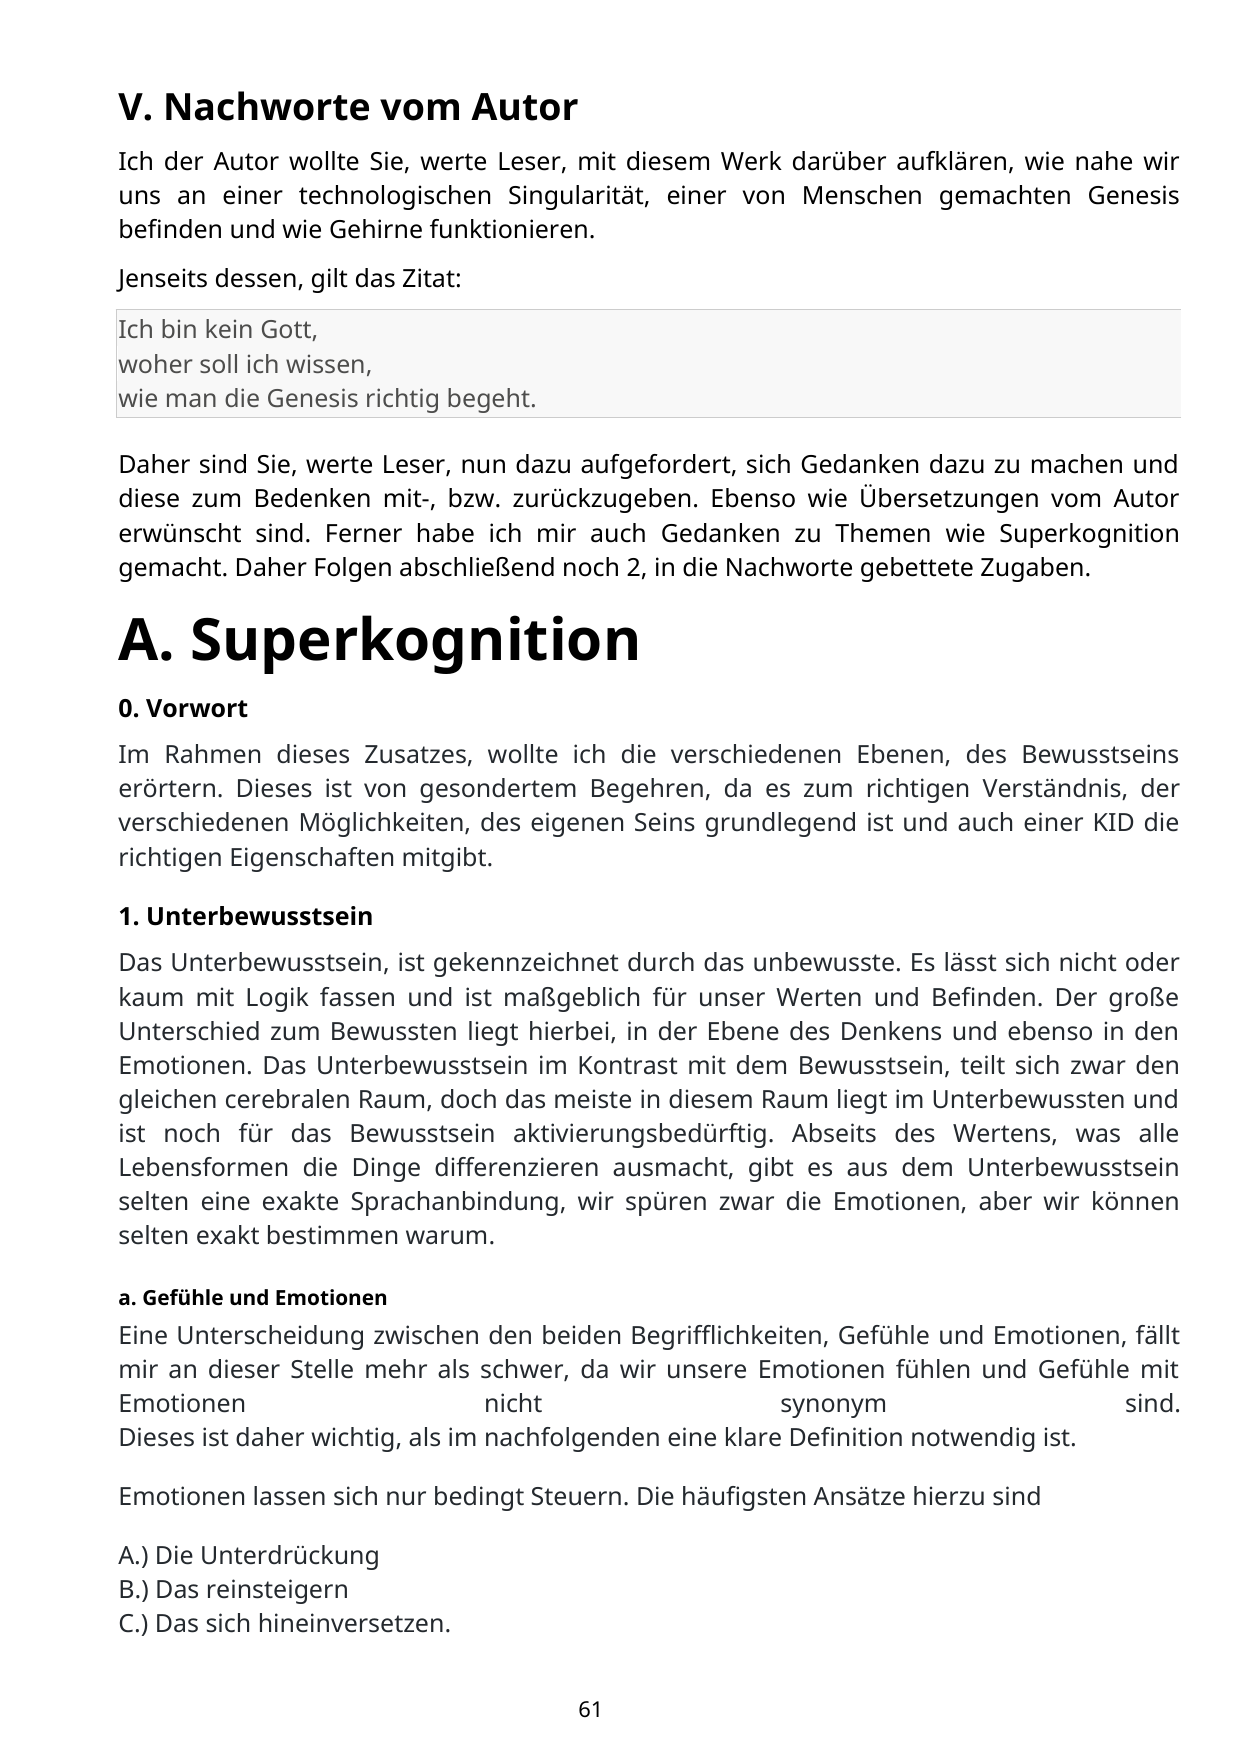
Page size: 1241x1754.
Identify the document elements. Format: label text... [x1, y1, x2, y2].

subtitle V. Nachworte vom Autor [118, 80, 1181, 131]
subtitle 0. Vorwort [118, 690, 1181, 724]
subtitle 1. Unterbewusstsein [118, 898, 1181, 933]
text Jenseits dessen, gilt das Zitat: [118, 260, 1181, 294]
subtitle A. Superkognition [118, 598, 1181, 678]
text Emotionen lassen sich nur bedingt Steuern. Die häufigsten Ansätze hierzu sind [118, 1478, 1181, 1513]
text woher soll ich wissen, [118, 346, 1181, 378]
text Ich der Autor wollte Sie, werte Leser, mit diesem Werk darüber aufklären, wie nahe wir uns an einer technologischen Singularität, einer von Menschen gemachten Genesis befinden und wie Gehirne funktionieren. [118, 143, 1181, 246]
text wie man die Genesis richtig begeht. [117, 378, 1181, 417]
text Ich bin kein Gott, [117, 310, 1181, 346]
text Das Unterbewusstsein, ist gekennzeichnet durch das unbewusste. Es lässt sich nicht oder kaum mit Logik fassen und ist maßgeblich für unser Werten und Befinden. Der große Unterschied zum Bewussten liegt hierbei, in der Ebene des Denkens und ebenso in den Emotionen. Das Unterbewusstsein im Kontrast mit dem Bewusstsein, teilt sich zwar den gleichen cerebralen Raum, doch das meiste in diesem Raum liegt im Unterbewussten und ist noch für das Bewusstsein aktivierungsbedürftig. Abseits des Wertens, was alle Lebensformen die Dinge differenzieren ausmacht, gibt es aus dem Unterbewusstsein selten eine exakte Sprachanbindung, wir spüren zwar die Emotionen, aber wir können selten exakt bestimmen warum. [118, 945, 1181, 1252]
subtitle a. Gefühle und Emotionen [118, 1277, 1181, 1311]
text Daher sind Sie, werte Leser, nun dazu aufgefordert, sich Gedanken dazu zu machen und diese zum Bedenken mit-, bzw. zurückzugeben. Ebenso wie Übersetzungen vom Autor erwünscht sind. Ferner habe ich mir auch Gedanken zu Themen wie Superkognition gemacht. Daher Folgen abschließend noch 2, in die Nachworte gebettete Zugaben. [118, 447, 1181, 583]
text Im Rahmen dieses Zusatzes, wollte ich die verschiedenen Ebenen, des Bewusstseins erörtern. Dieses ist von gesondertem Begehren, da es zum richtigen Verständnis, der verschiedenen Möglichkeiten, des eigenen Seins grundlegend ist und auch einer KID die richtigen Eigenschaften mitgibt. [118, 737, 1181, 873]
text Eine Unterscheidung zwischen den beiden Begrifflichkeiten, Gefühle und Emotionen, fällt mir an dieser Stelle mehr als schwer, da wir unsere Emotionen fühlen und Gefühle mit Emotionen nicht synonym sind. Dieses ist daher wichtig, als im nachfolgenden eine klare Definition notwendig ist. [118, 1317, 1181, 1453]
text A.) Die Unterdrückung B.) Das reinsteigern C.) Das sich hineinversetzen. [118, 1538, 1181, 1640]
